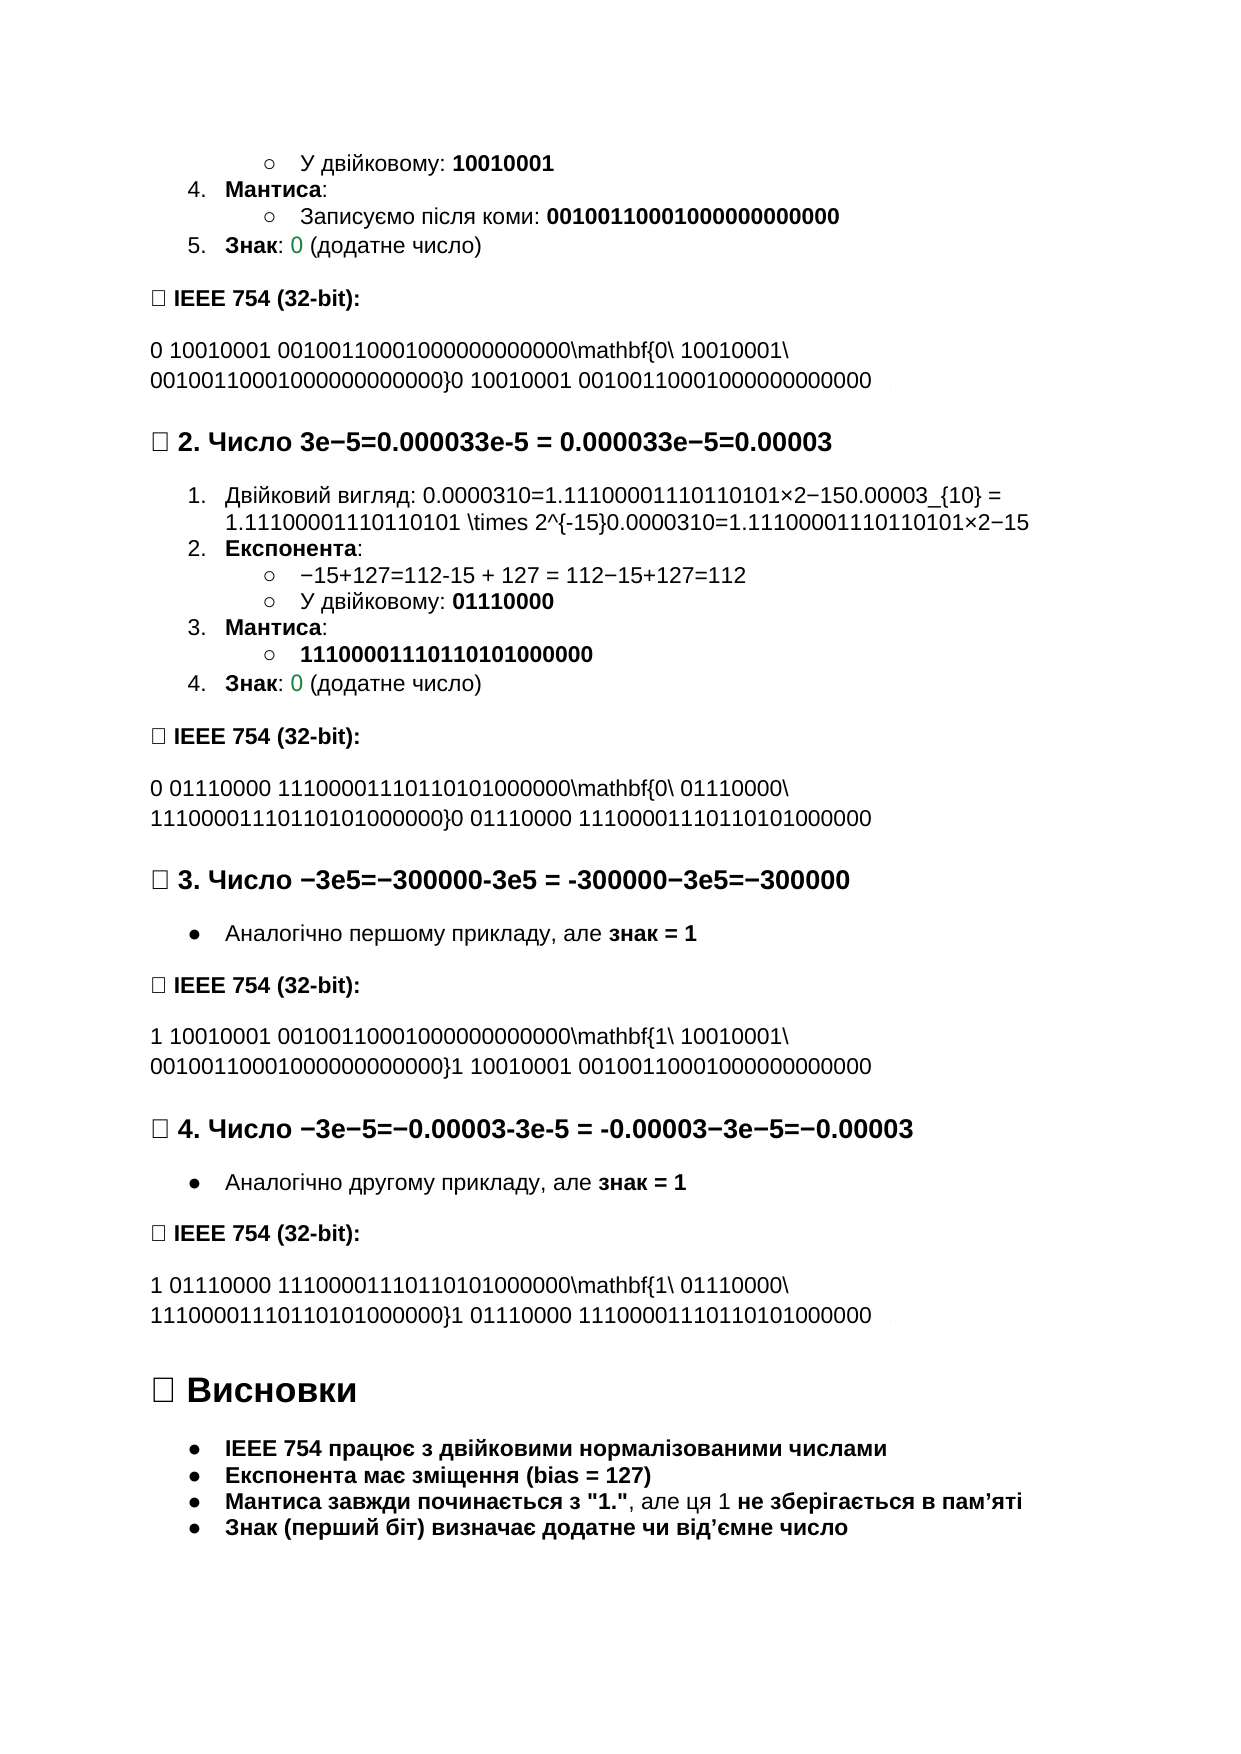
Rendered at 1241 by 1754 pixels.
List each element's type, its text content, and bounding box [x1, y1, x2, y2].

list У двійковому: 10010001 [262, 150, 1090, 176]
list Знак (перший біт) визначає додатне чи від’ємне число [187, 1514, 1090, 1541]
list Аналогічно першому прикладу, але знак = 1 [187, 920, 1090, 947]
list Записуємо після коми: 00100110001000000000000 [262, 203, 1090, 229]
list 11100001110110101000000 [262, 641, 1090, 667]
text 📌 IEEE 754 (32-bit): [150, 285, 1090, 312]
subtitle ✅ 2. Число 3e−5=0.000033e-5 = 0.000033e−5=0.00003 [150, 426, 1090, 457]
list −15+127=112-15 + 127 = 112−15+127=112 [262, 562, 1090, 588]
list Аналогічно другому прикладу, але знак = 1 [187, 1169, 1090, 1195]
text 1 10010001 00100110001000000000000\mathbf{1\ 10010001\ 00100110001000000000000}1 10010001 00100110001000000000000 [150, 1023, 1090, 1080]
list Мантиса завжди починається з "1.", але ця 1 не зберігається в пам’яті [187, 1488, 1090, 1514]
list IEEE 754 працює з двійковими нормалізованими числами [187, 1435, 1090, 1462]
list Знак: 0 (додатне число) [187, 667, 1090, 698]
list Експонента має зміщення (bias = 127) [187, 1462, 1090, 1488]
list Знак: 0 (додатне число) [187, 229, 1090, 260]
text 0 10010001 00100110001000000000000\mathbf{0\ 10010001\ 00100110001000000000000}0 10010001 00100110001000000000000 [150, 337, 1090, 393]
list Експонента: [187, 535, 1090, 562]
text 📌 IEEE 754 (32-bit): [150, 1220, 1090, 1247]
text 📌 IEEE 754 (32-bit): [150, 972, 1090, 998]
subtitle 🔹 Висновки [150, 1369, 1090, 1410]
list Мантиса: [187, 176, 1090, 203]
subtitle ✅ 4. Число −3e−5=−0.00003-3e-5 = -0.00003−3e−5=−0.00003 [150, 1113, 1090, 1144]
list У двійковому: 01110000 [262, 588, 1090, 614]
text 1 01110000 11100001110110101000000\mathbf{1\ 01110000\ 11100001110110101000000}1 01110000 11100001110110101000000 [150, 1272, 1090, 1328]
list Двійковий вигляд: 0.0000310=1.11100001110110101×2−150.00003_{10} = 1.11100001110110101 \times 2^{-15}0.0000310​=1.11100001110110101×2−15 [187, 482, 1090, 535]
subtitle ✅ 3. Число −3e5=−300000-3e5 = -300000−3e5=−300000 [150, 864, 1090, 895]
text 0 01110000 11100001110110101000000\mathbf{0\ 01110000\ 11100001110110101000000}0 01110000 11100001110110101000000 [150, 774, 1090, 831]
list Мантиса: [187, 614, 1090, 641]
text 📌 IEEE 754 (32-bit): [150, 723, 1090, 749]
